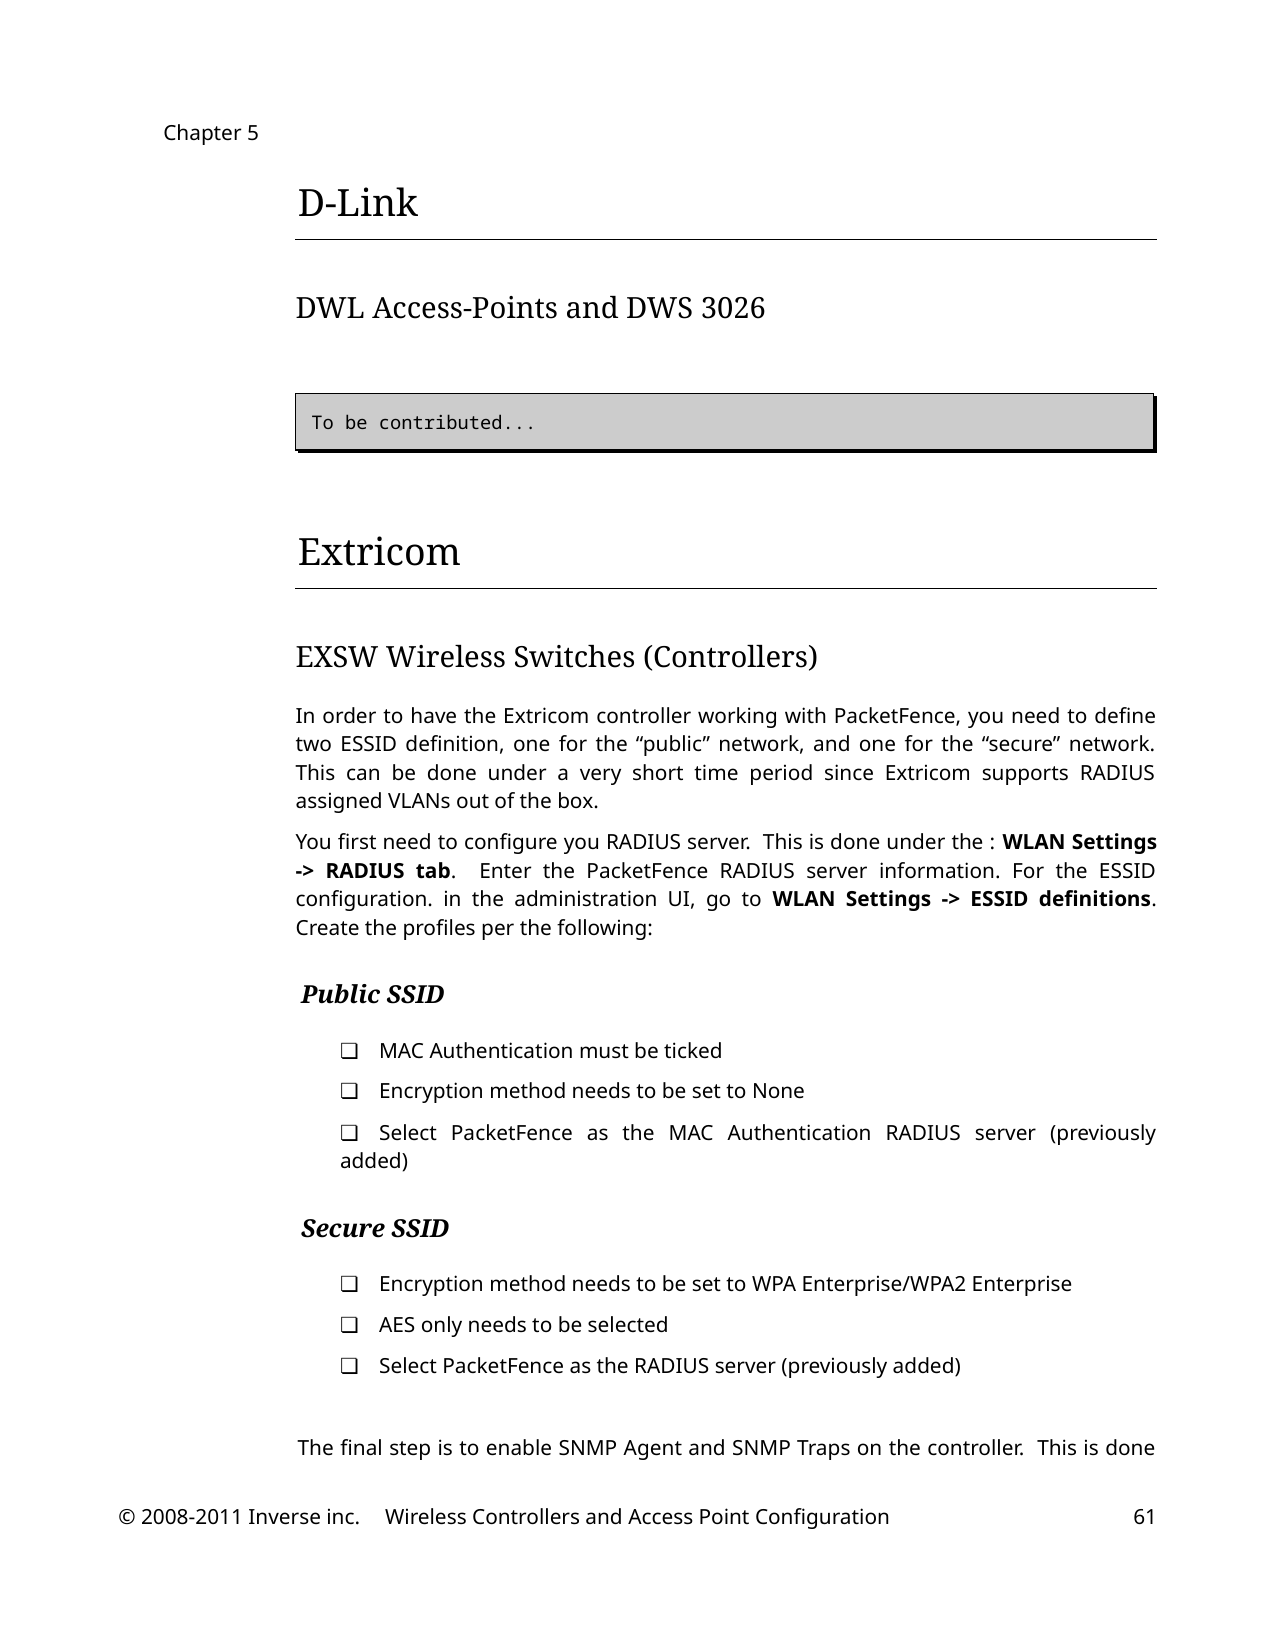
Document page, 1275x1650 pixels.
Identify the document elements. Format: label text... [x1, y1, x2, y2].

subtitle DWL Access-Points and DWS 3026 [295, 288, 1157, 327]
subtitle EXSW Wireless Switches (Controllers) [295, 637, 1157, 676]
text To be contributed... [296, 394, 1153, 449]
list ❏ Encryption method needs to be set to WPA Enterprise/WPA2 Enterprise [340, 1269, 1157, 1298]
list ❏ Encryption method needs to be set to None [340, 1077, 1157, 1105]
subtitle Public SSID [263, 977, 1157, 1011]
list The final step is to enable SNMP Agent and SNMP Traps on the controller. This is done [297, 1433, 1157, 1461]
text In order to have the Extricom controller working with PacketFence, you need to define two ESSID definition, one for the “public” network, and one for the “secure” network. This can be done under a very short time period since Extricom supports RADIUS assigned VLANs out of the box. [295, 701, 1157, 815]
list ❏ AES only needs to be selected [340, 1310, 1157, 1338]
text You first need to configure you RADIUS server. This is done under the : WLAN Settings -> RADIUS tab. Enter the PacketFence RADIUS server information. For the ESSID configuration. in the administration UI, go to WLAN Settings -> ESSID definitions. Create the profiles per the following: [295, 827, 1157, 941]
list ❏ Select PacketFence as the RADIUS server (previously added) [340, 1351, 1157, 1379]
subtitle Extricom [295, 525, 1157, 588]
subtitle D-Link [295, 176, 1157, 239]
list ❏ MAC Authentication must be ticked [340, 1036, 1157, 1064]
subtitle Secure SSID [263, 1211, 1157, 1244]
list ❏ Select PacketFence as the MAC Authentication RADIUS server (previously added) [340, 1118, 1157, 1174]
